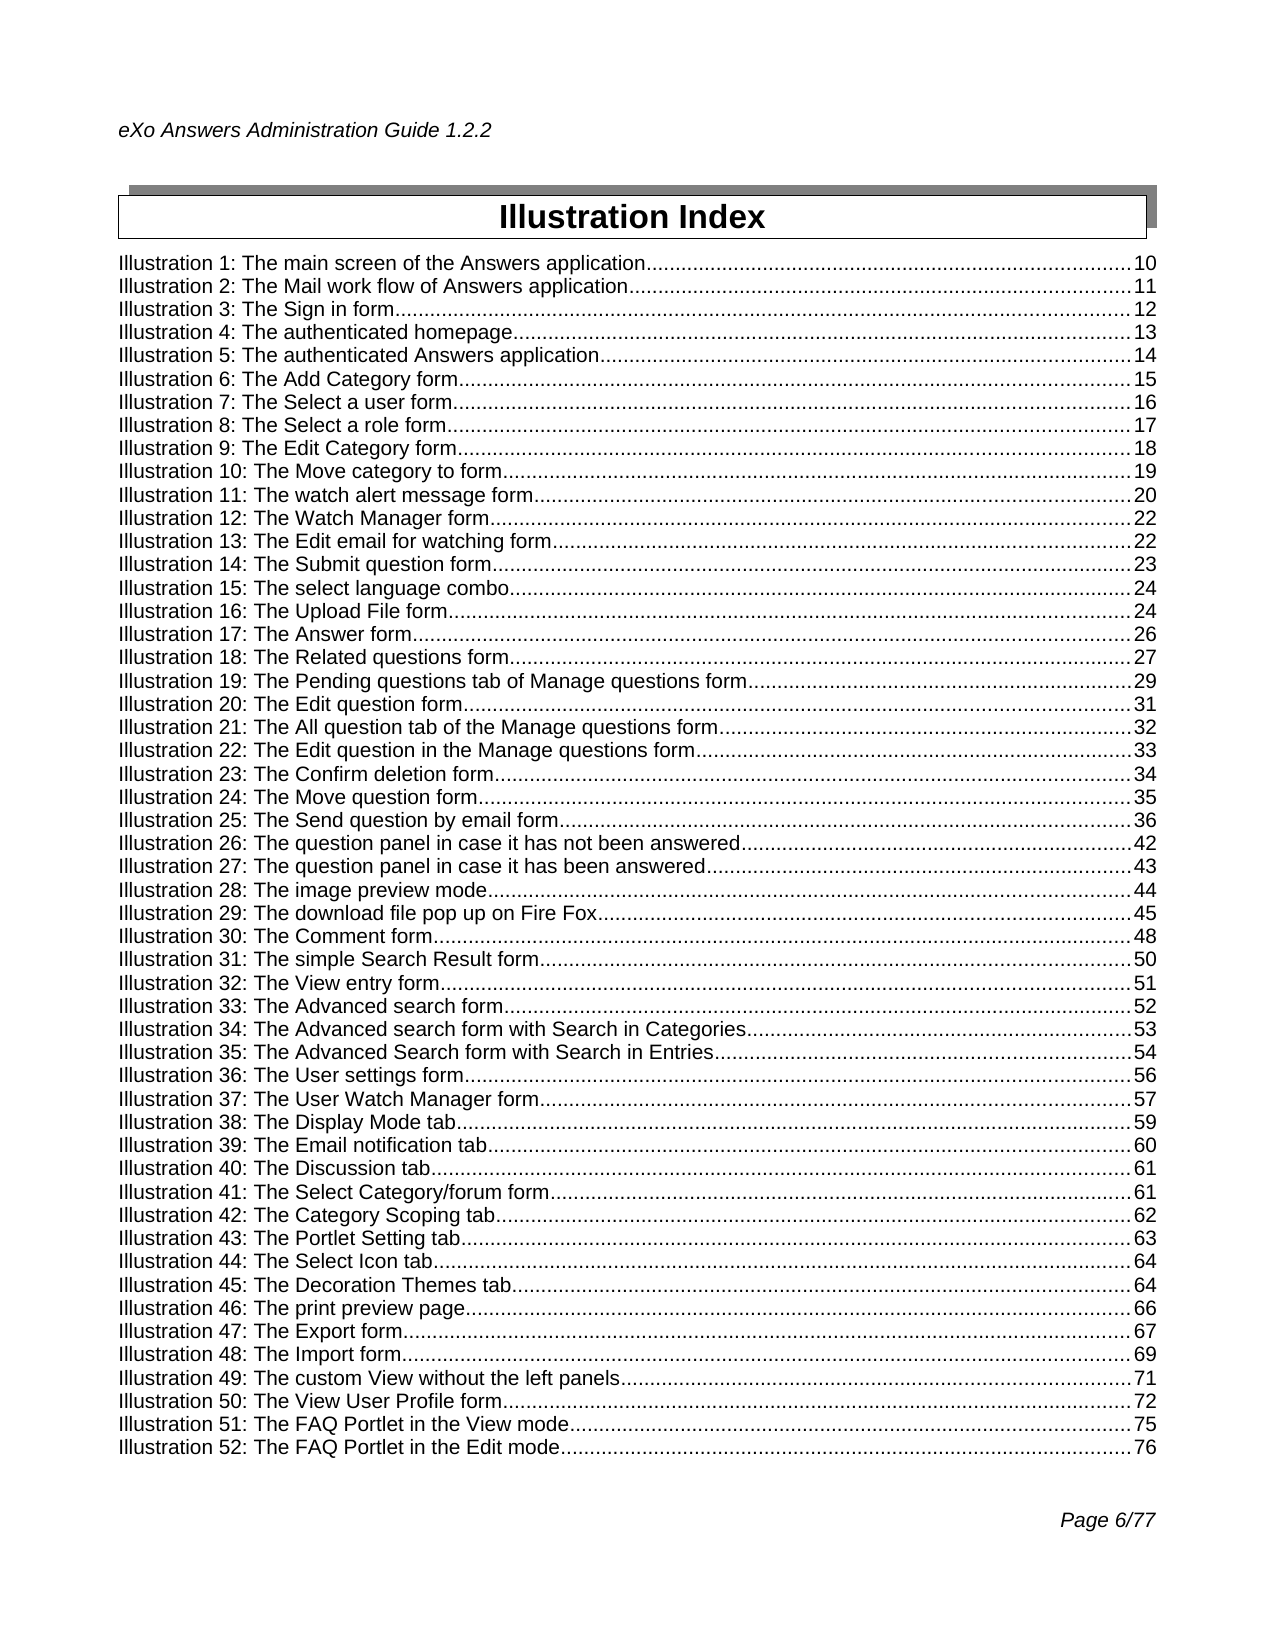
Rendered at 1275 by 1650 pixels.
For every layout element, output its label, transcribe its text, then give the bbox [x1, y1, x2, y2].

text Illustration 25: The Send question by email form 36 [118, 808, 1157, 832]
text Illustration 14: The Submit question form 23 [118, 553, 1157, 576]
text Illustration 13: The Edit email for watching form 22 [118, 530, 1157, 553]
text Illustration 4: The authenticated homepage 13 [118, 321, 1157, 344]
text Illustration 26: The question panel in case it has not been answered 42 [118, 832, 1157, 855]
text Illustration 51: The FAQ Portlet in the View mode 75 [118, 1412, 1157, 1436]
text Illustration 31: The simple Search Result form 50 [118, 948, 1157, 971]
text Illustration 3: The Sign in form 12 [118, 297, 1157, 321]
text Illustration 22: The Edit question in the Manage questions form 33 [118, 739, 1157, 762]
text Illustration 1: The main screen of the Answers application 10 [118, 251, 1157, 274]
text Illustration 39: The Email notification tab 60 [118, 1134, 1157, 1157]
text Illustration 20: The Edit question form 31 [118, 692, 1157, 716]
text Illustration 23: The Confirm deletion form 34 [118, 762, 1157, 785]
text Illustration 46: The print preview page 66 [118, 1296, 1157, 1319]
text Illustration 36: The User settings form 56 [118, 1064, 1157, 1087]
text Illustration 35: The Advanced Search form with Search in Entries 54 [118, 1041, 1157, 1064]
text Illustration 49: The custom View without the left panels 71 [118, 1366, 1157, 1389]
text Illustration 40: The Discussion tab 61 [118, 1157, 1157, 1180]
text Illustration 38: The Display Mode tab 59 [118, 1111, 1157, 1134]
text Illustration 33: The Advanced search form 52 [118, 994, 1157, 1018]
text Illustration 24: The Move question form 35 [118, 785, 1157, 808]
text Illustration 47: The Export form 67 [118, 1319, 1157, 1343]
subtitle Illustration Index [119, 196, 1146, 238]
text Illustration 16: The Upload File form 24 [118, 599, 1157, 623]
text Illustration 29: The download file pop up on Fire Fox 45 [118, 901, 1157, 925]
text Illustration 12: The Watch Manager form 22 [118, 507, 1157, 530]
text Illustration 21: The All question tab of the Manage questions form 32 [118, 716, 1157, 739]
text Illustration 5: The authenticated Answers application 14 [118, 344, 1157, 367]
text Illustration 32: The View entry form 51 [118, 971, 1157, 994]
text Illustration 2: The Mail work flow of Answers application 11 [118, 274, 1157, 297]
text Illustration 42: The Category Scoping tab 62 [118, 1203, 1157, 1227]
text Illustration 11: The watch alert message form 20 [118, 483, 1157, 507]
text Illustration 8: The Select a role form 17 [118, 414, 1157, 437]
text Illustration 48: The Import form 69 [118, 1343, 1157, 1366]
text Illustration 6: The Add Category form 15 [118, 367, 1157, 390]
text Illustration 52: The FAQ Portlet in the Edit mode 76 [118, 1436, 1157, 1459]
text Illustration 19: The Pending questions tab of Manage questions form 29 [118, 669, 1157, 692]
text Illustration 43: The Portlet Setting tab 63 [118, 1227, 1157, 1250]
text Illustration 50: The View User Profile form 72 [118, 1389, 1157, 1412]
text Illustration 34: The Advanced search form with Search in Categories 53 [118, 1018, 1157, 1041]
text Illustration 27: The question panel in case it has been answered 43 [118, 855, 1157, 878]
text Illustration 44: The Select Icon tab 64 [118, 1250, 1157, 1273]
text Illustration 10: The Move category to form 19 [118, 460, 1157, 483]
text Illustration 15: The select language combo 24 [118, 576, 1157, 599]
text Illustration 37: The User Watch Manager form 57 [118, 1087, 1157, 1111]
text Illustration 18: The Related questions form 27 [118, 646, 1157, 669]
text Illustration 28: The image preview mode 44 [118, 878, 1157, 901]
text Illustration 7: The Select a user form 16 [118, 390, 1157, 414]
text Illustration 17: The Answer form 26 [118, 623, 1157, 646]
text Illustration 9: The Edit Category form 18 [118, 437, 1157, 460]
text Illustration 41: The Select Category/forum form 61 [118, 1180, 1157, 1203]
text Illustration 30: The Comment form 48 [118, 925, 1157, 948]
text Illustration 45: The Decoration Themes tab 64 [118, 1273, 1157, 1296]
